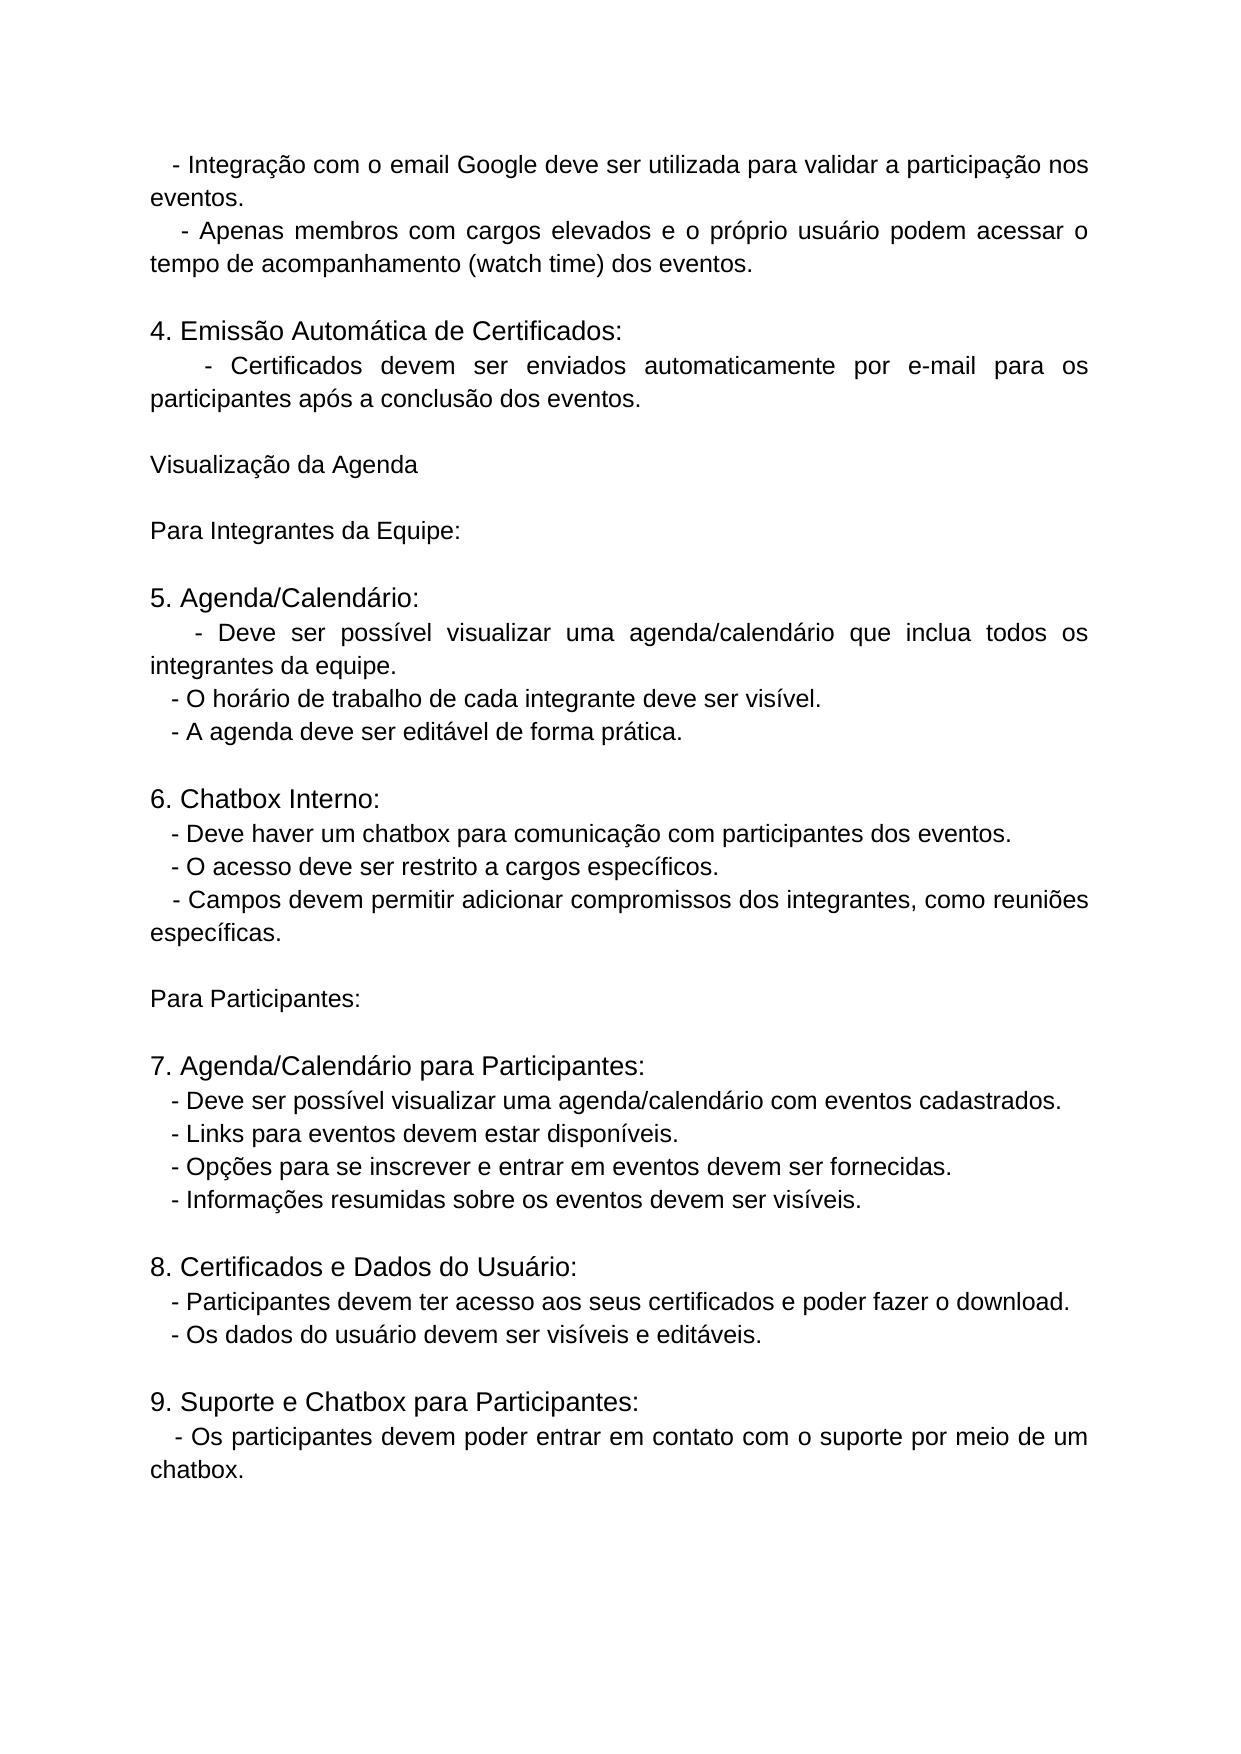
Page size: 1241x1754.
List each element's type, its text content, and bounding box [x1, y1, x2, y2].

text - Opções para se inscrever e entrar em eventos devem ser fornecidas. [150, 1152, 1091, 1181]
text - O acesso deve ser restrito a cargos específicos. [150, 852, 1091, 881]
text - Participantes devem ter acesso aos seus certificados e poder fazer o download. [150, 1287, 1091, 1316]
text Para Integrantes da Equipe: [150, 516, 1091, 545]
text 7. Agenda/Calendário para Participantes: [150, 1050, 1091, 1082]
text - Os participantes devem poder entrar em contato com o suporte por meio de um chatbox. [150, 1422, 1091, 1484]
text - Campos devem permitir adicionar compromissos dos integrantes, como reuniões específicas. [150, 885, 1091, 947]
text 6. Chatbox Interno: [150, 783, 1091, 814]
text - Certificados devem ser enviados automaticamente por e-mail para os participantes após a conclusão dos eventos. [150, 351, 1091, 413]
text Visualização da Agenda [150, 450, 1091, 479]
text - O horário de trabalho de cada integrante deve ser visível. [150, 684, 1091, 713]
text - Os dados do usuário devem ser visíveis e editáveis. [150, 1320, 1091, 1349]
text Para Participantes: [150, 984, 1091, 1013]
text - Informações resumidas sobre os eventos devem ser visíveis. [150, 1185, 1091, 1214]
text 5. Agenda/Calendário: [150, 582, 1091, 613]
text - Deve ser possível visualizar uma agenda/calendário que inclua todos os integrantes da equipe. [150, 618, 1091, 680]
text - Apenas membros com cargos elevados e o próprio usuário podem acessar o tempo de acompanhamento (watch time) dos eventos. [150, 216, 1091, 278]
text 8. Certificados e Dados do Usuário: [150, 1251, 1091, 1283]
text 4. Emissão Automática de Certificados: [150, 315, 1091, 346]
text - A agenda deve ser editável de forma prática. [150, 717, 1091, 746]
text - Deve ser possível visualizar uma agenda/calendário com eventos cadastrados. [150, 1086, 1091, 1115]
text - Integração com o email Google deve ser utilizada para validar a participação nos eventos. [150, 150, 1091, 212]
text 9. Suporte e Chatbox para Participantes: [150, 1386, 1091, 1418]
text - Deve haver um chatbox para comunicação com participantes dos eventos. [150, 819, 1091, 848]
text - Links para eventos devem estar disponíveis. [150, 1119, 1091, 1148]
